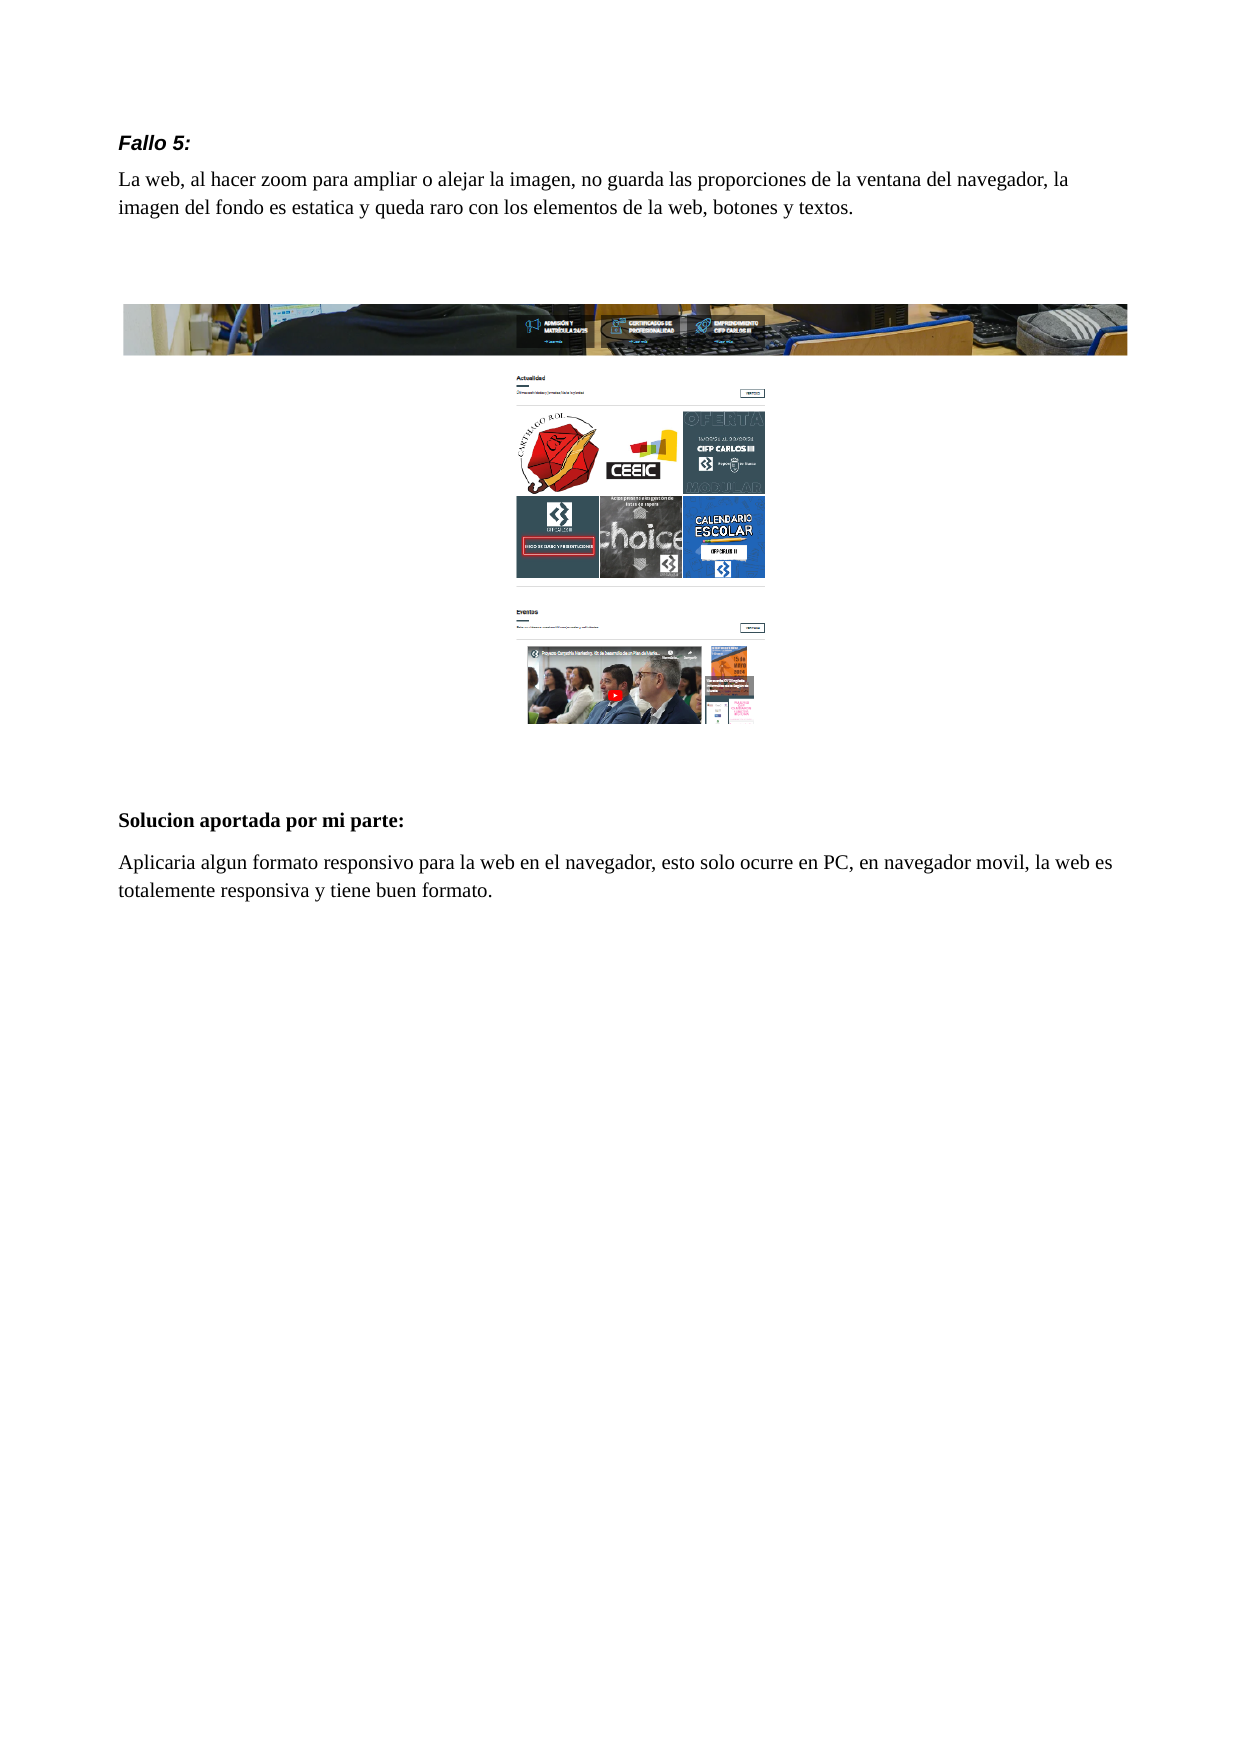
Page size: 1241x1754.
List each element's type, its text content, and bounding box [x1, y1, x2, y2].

picture [123, 304, 1128, 724]
subtitle Fallo 5: [118, 131, 1122, 154]
text Aplicaria algun formato responsivo para la web en el navegador, esto solo ocurre en PC, en navegador movil, la web es totalemente responsiva y tiene buen formato. [118, 850, 1122, 902]
text La web, al hacer zoom para ampliar o alejar la imagen, no guarda las proporciones de la ventana del navegador, la imagen del fondo es estatica y queda raro con los elementos de la web, botones y textos. [118, 167, 1122, 219]
text Solucion aportada por mi parte: [118, 808, 1122, 832]
